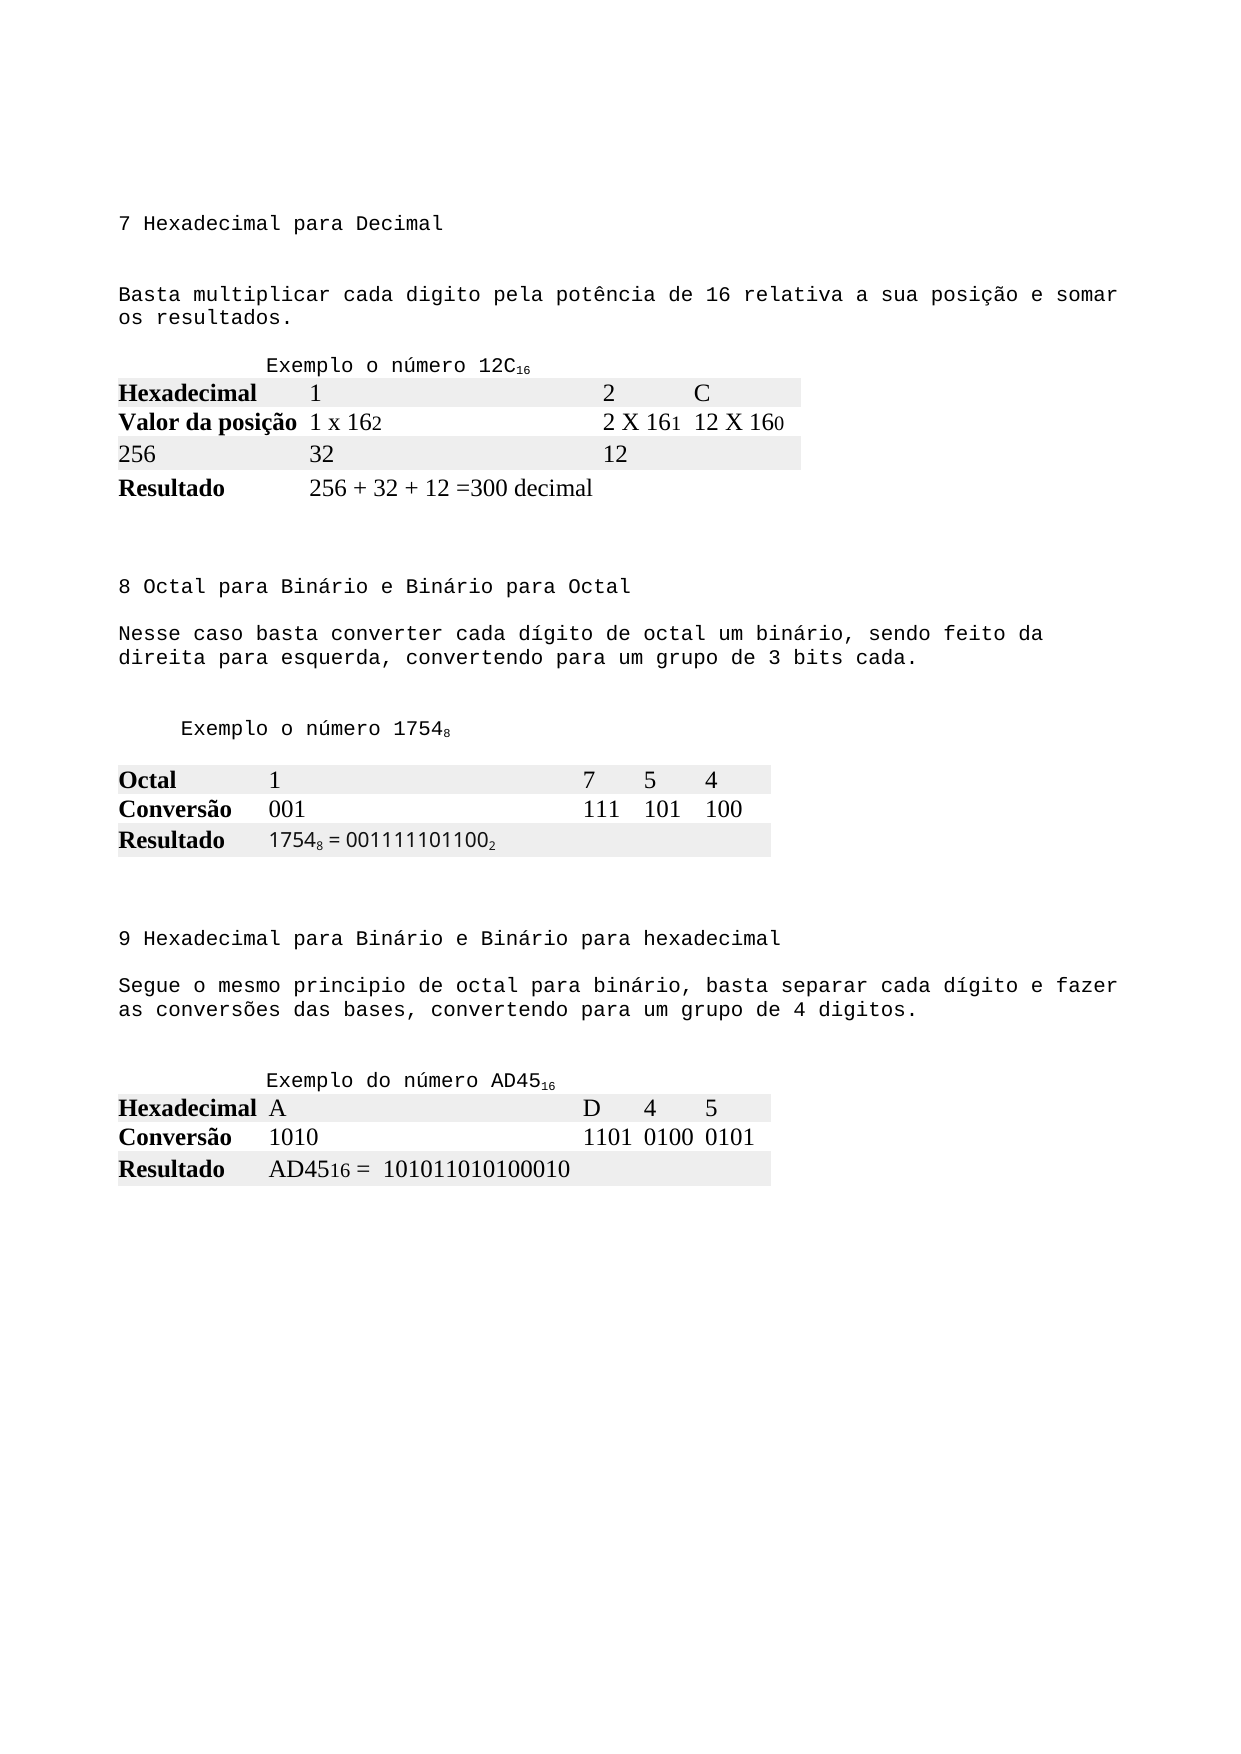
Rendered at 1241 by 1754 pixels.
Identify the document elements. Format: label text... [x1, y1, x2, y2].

table_cell 32 [309, 436, 603, 470]
text Exemplo o número 17548 [118, 718, 1122, 741]
table_cell [583, 823, 771, 857]
table_cell 0101 [705, 1122, 771, 1151]
table_header 5 [644, 765, 705, 794]
table_cell 001 [268, 794, 583, 822]
table_cell Conversão [118, 1122, 268, 1151]
table_header Hexadecimal [118, 1094, 268, 1122]
table_header A [268, 1094, 583, 1122]
table_cell [603, 470, 801, 505]
table_header 7 [583, 765, 644, 794]
text 7 Hexadecimal para Decimal [118, 213, 1122, 236]
table_cell AD4516 = 101011010100010 [268, 1151, 583, 1186]
table_cell Conversão [118, 794, 268, 822]
text Exemplo o número 12C16 [118, 354, 1122, 378]
table_cell 100 [705, 794, 771, 822]
table_cell 256 [118, 436, 309, 470]
table_cell 0100 [644, 1122, 705, 1151]
table_cell Valor da posição [118, 407, 309, 436]
table_cell [694, 436, 801, 470]
table_header 4 [705, 765, 771, 794]
text Exemplo do número AD4516 [118, 1070, 1122, 1093]
table_cell 111 [583, 794, 644, 822]
table_cell Resultado [118, 823, 268, 857]
table_cell 12 X 160 [694, 407, 801, 436]
text Basta multiplicar cada digito pela potência de 16 relativa a sua posição e somar os resultados. [118, 284, 1122, 331]
table_header 5 [705, 1094, 771, 1122]
table_cell 1101 [583, 1122, 644, 1151]
table_header C [694, 378, 801, 407]
text Segue o mesmo principio de octal para binário, basta separar cada dígito e fazer as conversões das bases, convertendo para um grupo de 4 digitos. [118, 975, 1122, 1023]
text 8 Octal para Binário e Binário para Octal [118, 576, 1122, 599]
table_header 1 [309, 378, 603, 407]
table_cell 17548 = 0011111011002 [268, 823, 583, 857]
table_cell 12 [603, 436, 693, 470]
table_header D [583, 1094, 644, 1122]
table_cell 2 X 161 [603, 407, 693, 436]
table_header 4 [644, 1094, 705, 1122]
table_cell 1010 [268, 1122, 583, 1151]
text 9 Hexadecimal para Binário e Binário para hexadecimal [118, 928, 1122, 952]
table_cell 101 [644, 794, 705, 822]
table_cell 1 x 162 [309, 407, 603, 436]
table_header 1 [268, 765, 583, 794]
table_header 2 [603, 378, 693, 407]
table_cell [583, 1151, 771, 1186]
table_cell 256 + 32 + 12 =300 decimal [309, 470, 603, 505]
text Nesse caso basta converter cada dígito de octal um binário, sendo feito da direita para esquerda, convertendo para um grupo de 3 bits cada. [118, 623, 1122, 670]
table_cell Resultado [118, 470, 309, 505]
table_header Hexadecimal [118, 378, 309, 407]
table_header Octal [118, 765, 268, 794]
table_cell Resultado [118, 1151, 268, 1186]
